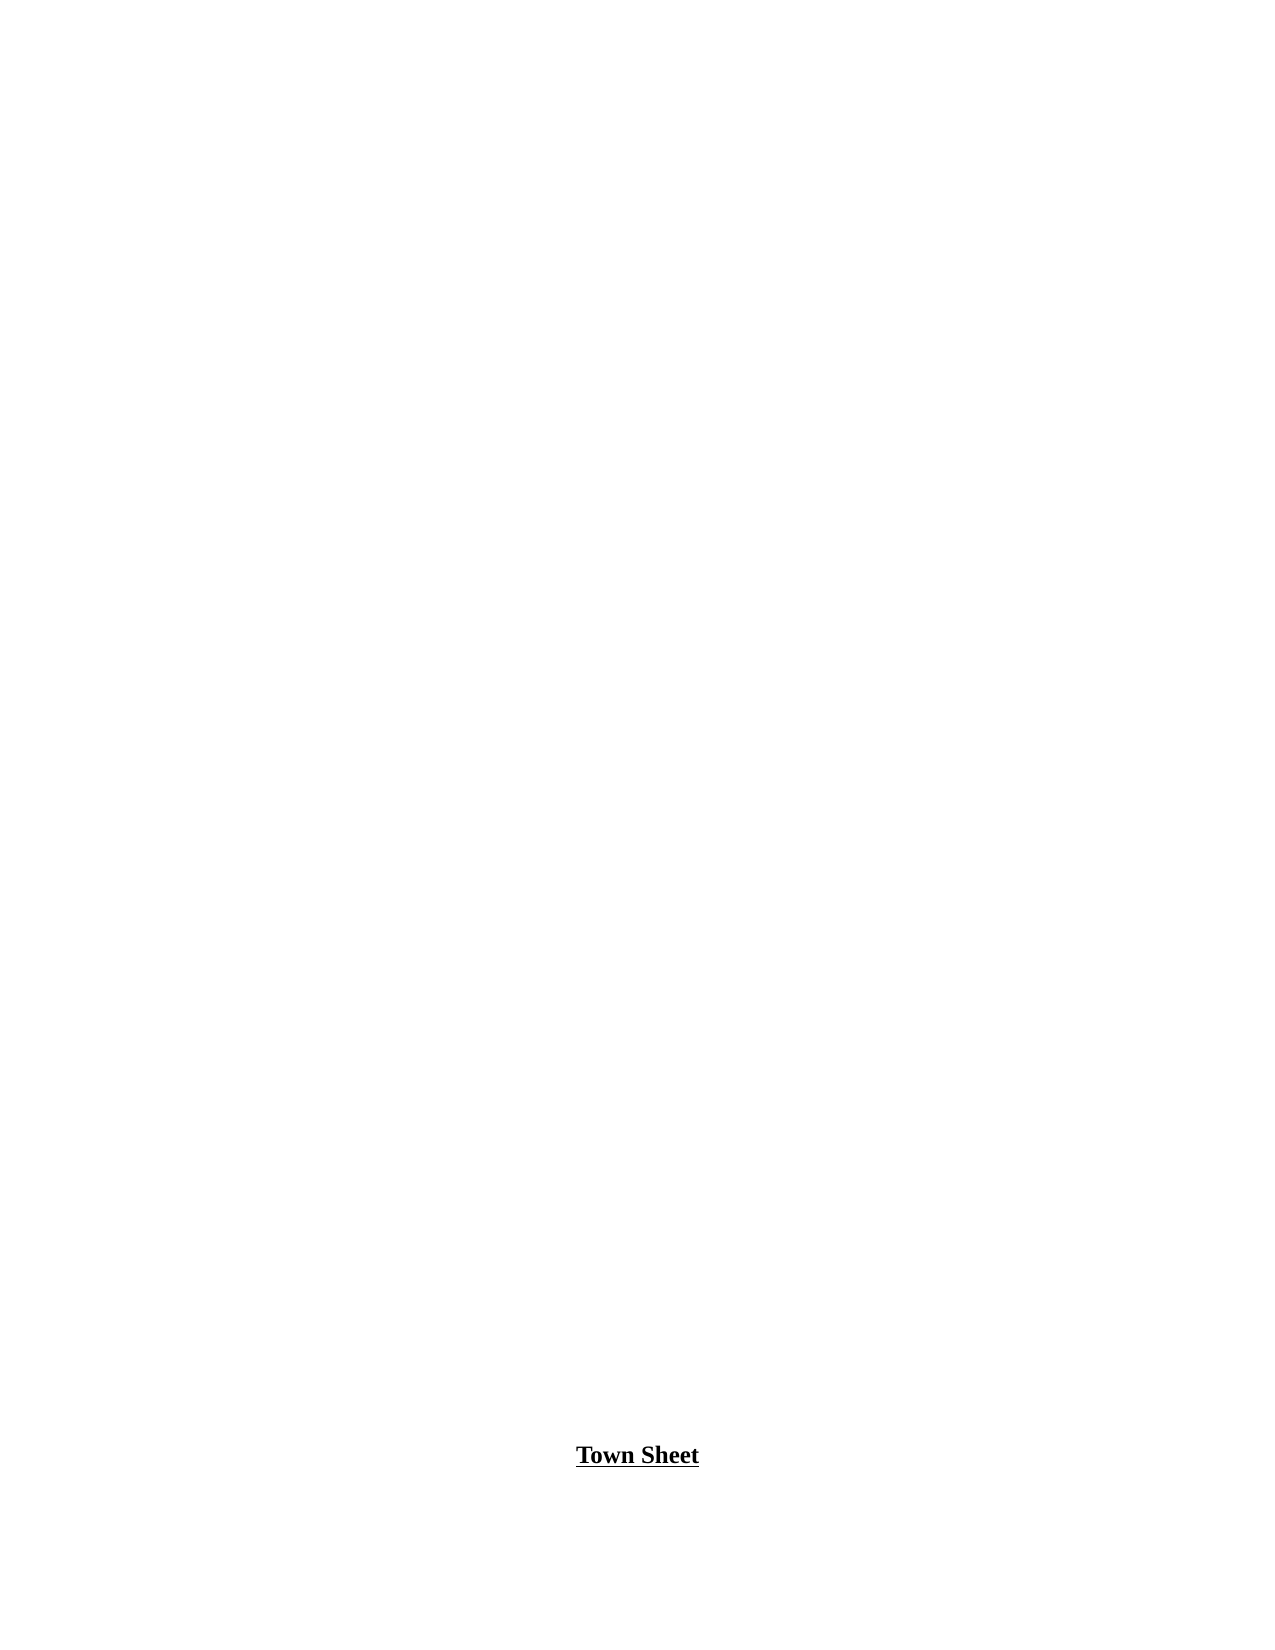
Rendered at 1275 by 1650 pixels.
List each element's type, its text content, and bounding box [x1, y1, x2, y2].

text Town Sheet [118, 1441, 1157, 1469]
